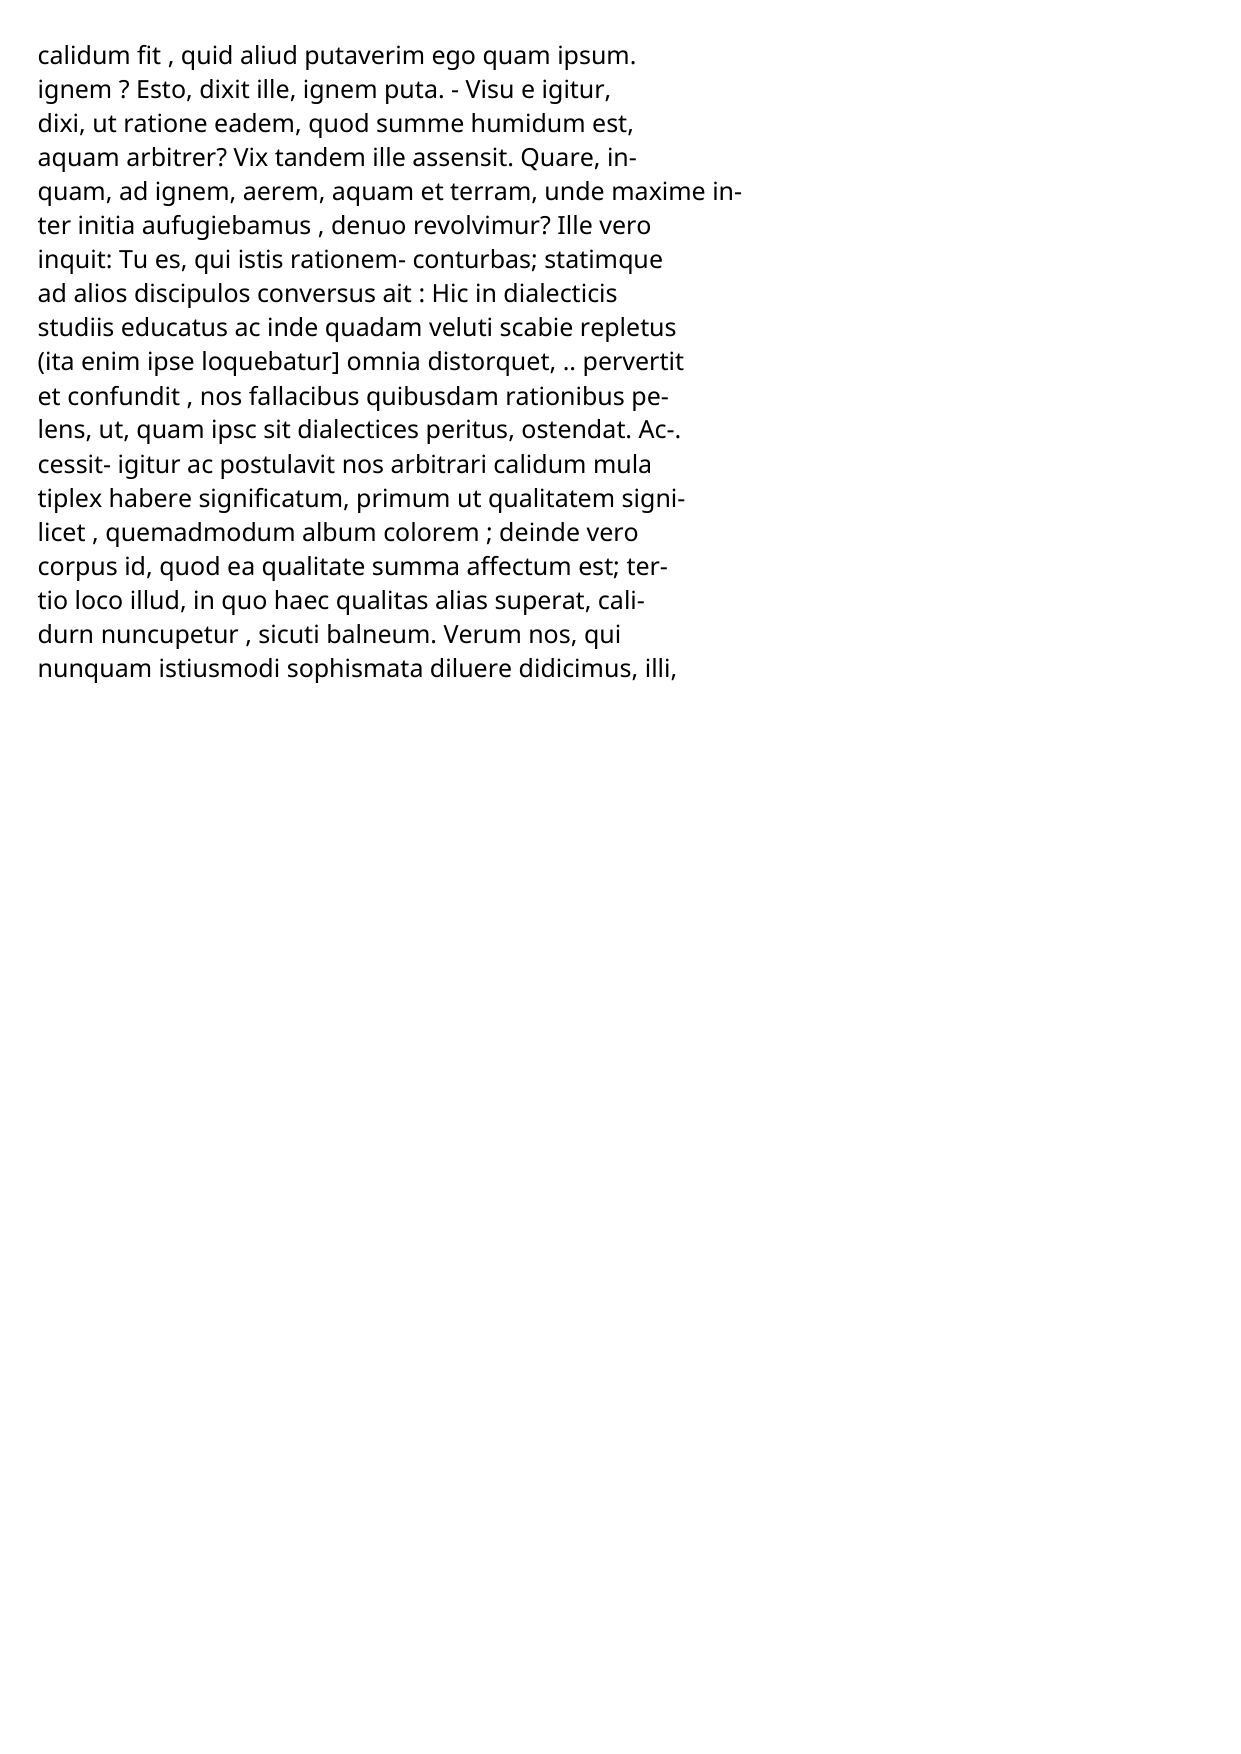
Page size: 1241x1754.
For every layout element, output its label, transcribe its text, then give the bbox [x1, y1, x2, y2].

text calidum fit , quid aliud putaverim ego quam ipsum. ignem ? Esto, dixit ille, ignem puta. - Visu e igitur, dixi, ut ratione eadem, quod summe humidum est, aquam arbitrer? Vix tandem ille assensit. Quare, in- quam, ad ignem, aerem, aquam et terram, unde maxime in- ter initia aufugiebamus , denuo revolvimur? Ille vero inquit: Tu es, qui istis rationem- conturbas; statimque ad alios discipulos conversus ait : Hic in dialecticis studiis educatus ac inde quadam veluti scabie repletus (ita enim ipse loquebatur] omnia distorquet, .. pervertit et confundit , nos fallacibus quibusdam rationibus pe- lens, ut, quam ipsc sit dialectices peritus, ostendat. Ac-. cessit- igitur ac postulavit nos arbitrari calidum mula tiplex habere significatum, primum ut qualitatem signi- licet , quemadmodum album colorem ; deinde vero corpus id, quod ea qualitate summa affectum est; ter- tio loco illud, in quo haec qualitas alias superat, cali- durn nuncupetur , sicuti balneum. Verum nos, qui nunquam istiusmodi sophismata diluere didicimus, illi, [37, 37, 1203, 685]
